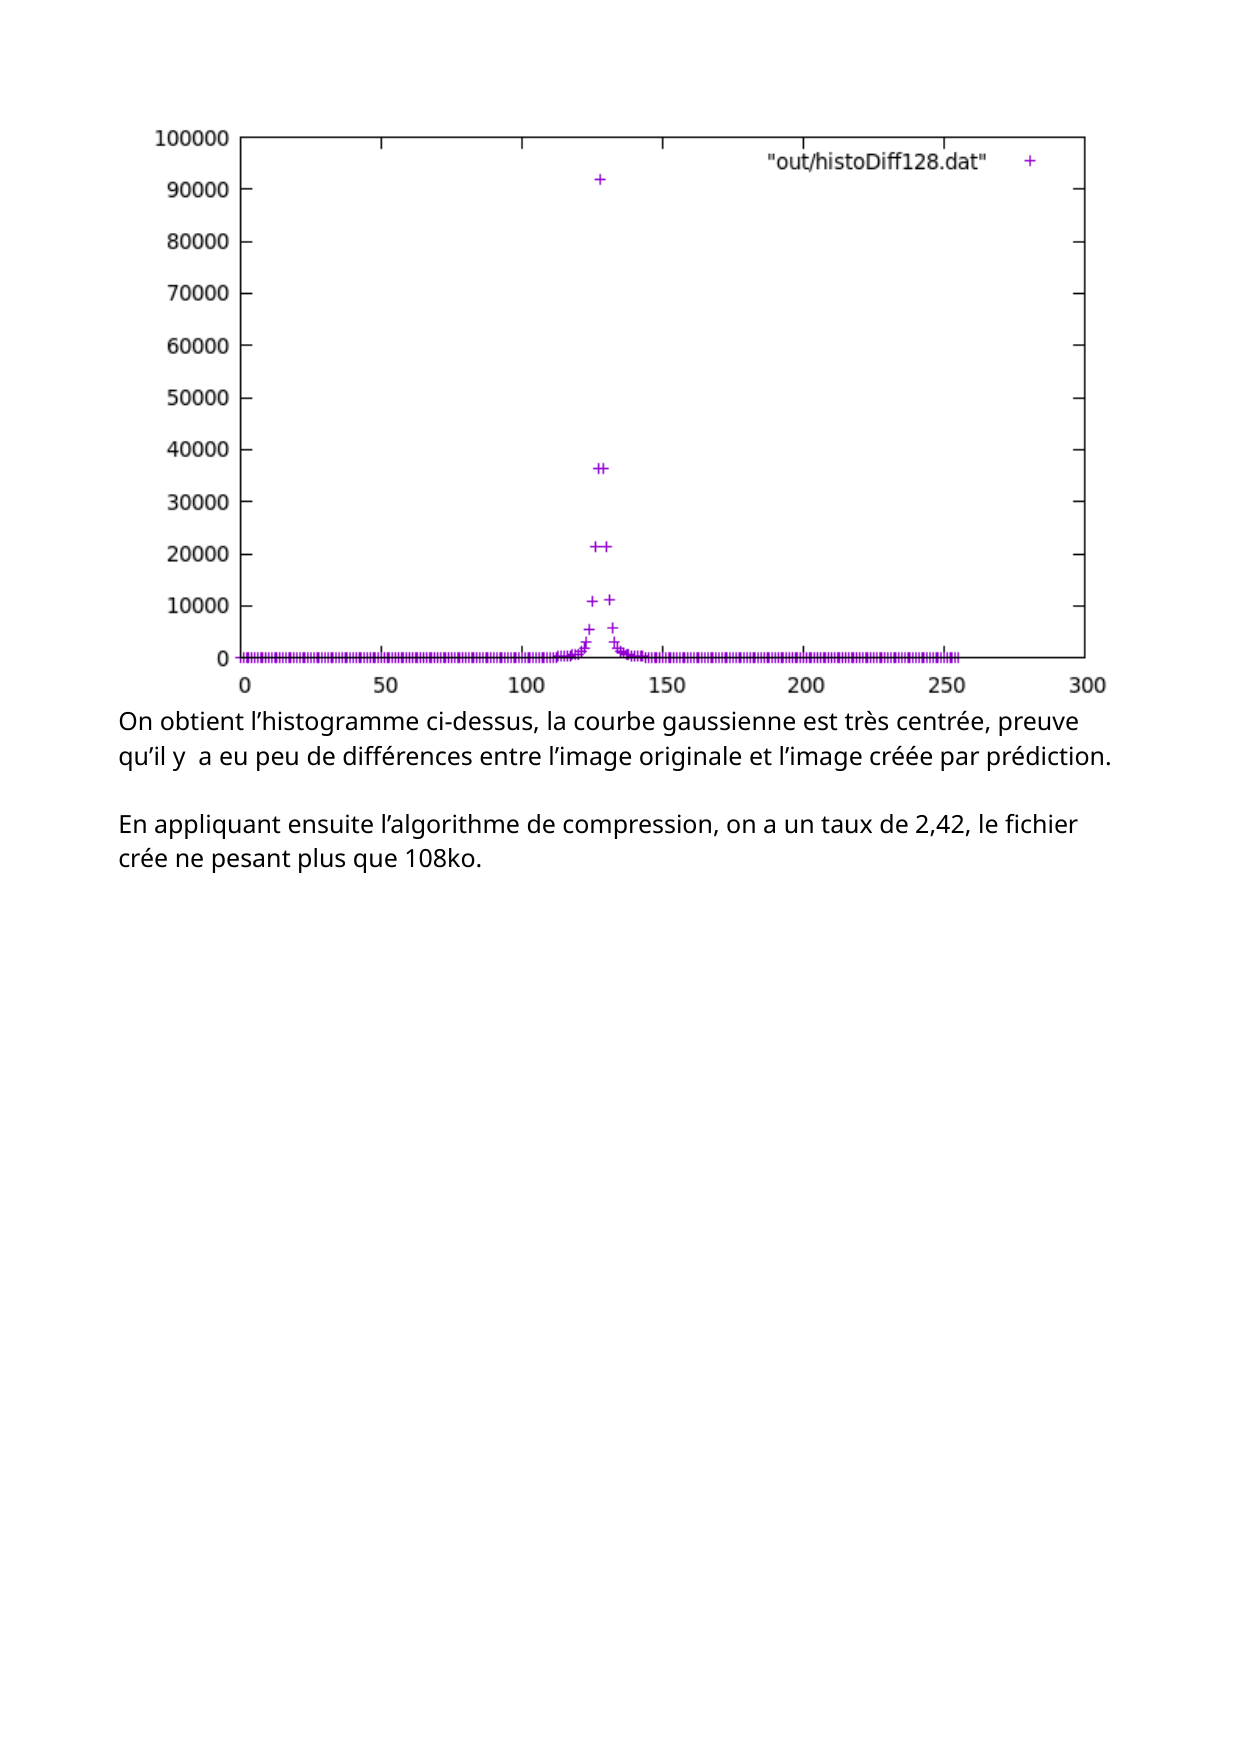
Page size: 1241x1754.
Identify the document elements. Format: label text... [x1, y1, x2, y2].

text En appliquant ensuite l’algorithme de compression, on a un taux de 2,42, le fichier crée ne pesant plus que 108ko. [118, 806, 1122, 874]
picture [126, 118, 1114, 704]
text On obtient l’histogramme ci-dessus, la courbe gaussienne est très centrée, preuve qu’il y a eu peu de différences entre l’image originale et l’image créée par prédiction. [118, 118, 1122, 772]
